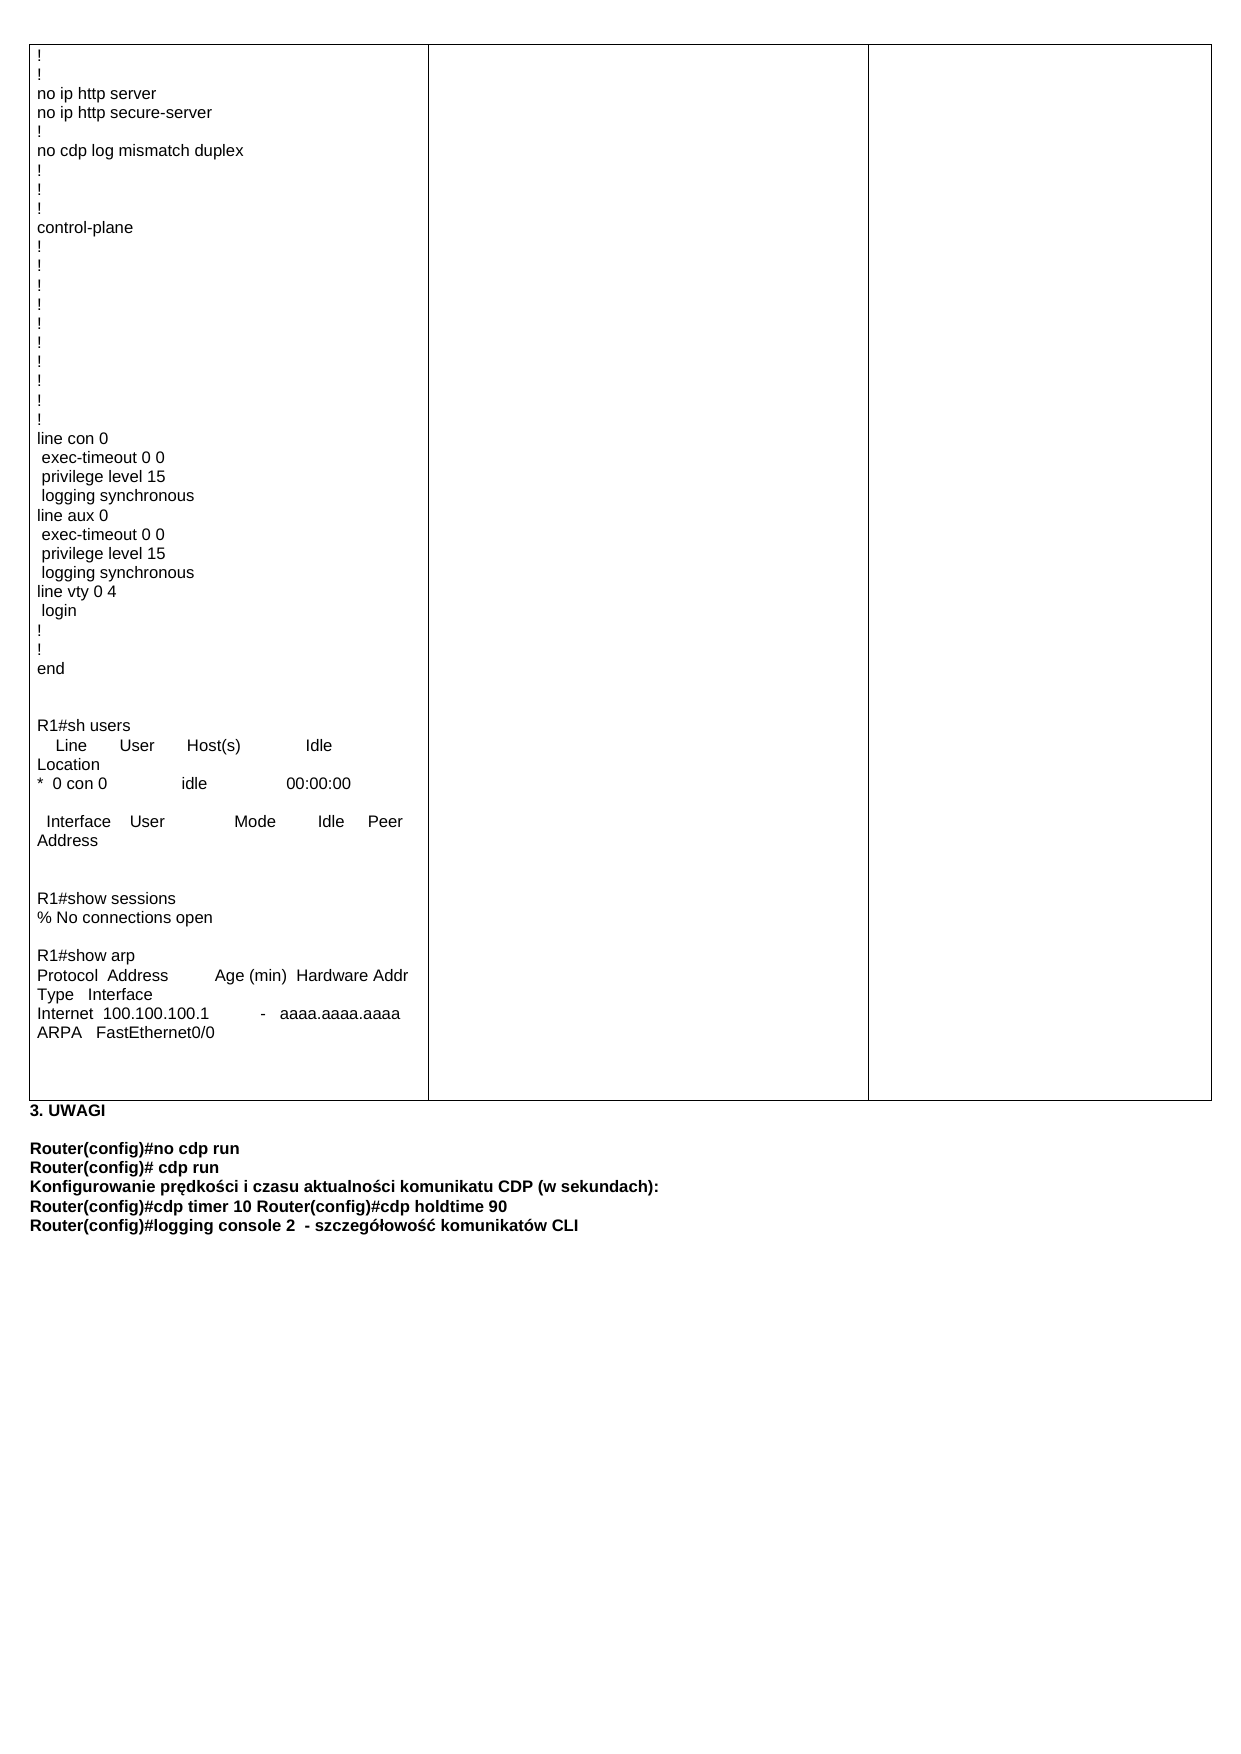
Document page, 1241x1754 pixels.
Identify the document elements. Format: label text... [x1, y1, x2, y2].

table_header ! ! no ip http server no ip http secure-server ! no cdp log mismatch duplex ! ! ! control-plane ! ! ! ! ! ! ! ! ! ! line con 0 exec-timeout 0 0 privilege level 15 logging synchronous line aux 0 exec-timeout 0 0 privilege level 15 logging synchronous line vty 0 4 login ! ! end R1#sh users Line User Host(s) Idle Location * 0 con 0 idle 00:00:00 Interface User Mode Idle Peer Address R1#show sessions % No connections open R1#show arp Protocol Address Age (min) Hardware Addr Type Interface Internet 100.100.100.1 - aaaa.aaaa.aaaa ARPA FastEthernet0/0 [30, 45, 428, 1099]
table_header [429, 45, 868, 1099]
text Router(config)#logging console 2 - szczegółowość komunikatów CLI [29, 1216, 1211, 1235]
text 3. UWAGI [29, 1101, 1211, 1120]
text Router(config)#no cdp run [29, 1139, 1211, 1158]
text Router(config)# cdp run [29, 1158, 1211, 1177]
text Konfigurowanie prędkości i czasu aktualności komunikatu CDP (w sekundach): [29, 1177, 1211, 1196]
text Router(config)#cdp timer 10 Router(config)#cdp holdtime 90 [29, 1196, 1211, 1216]
table_header [869, 45, 1211, 1099]
